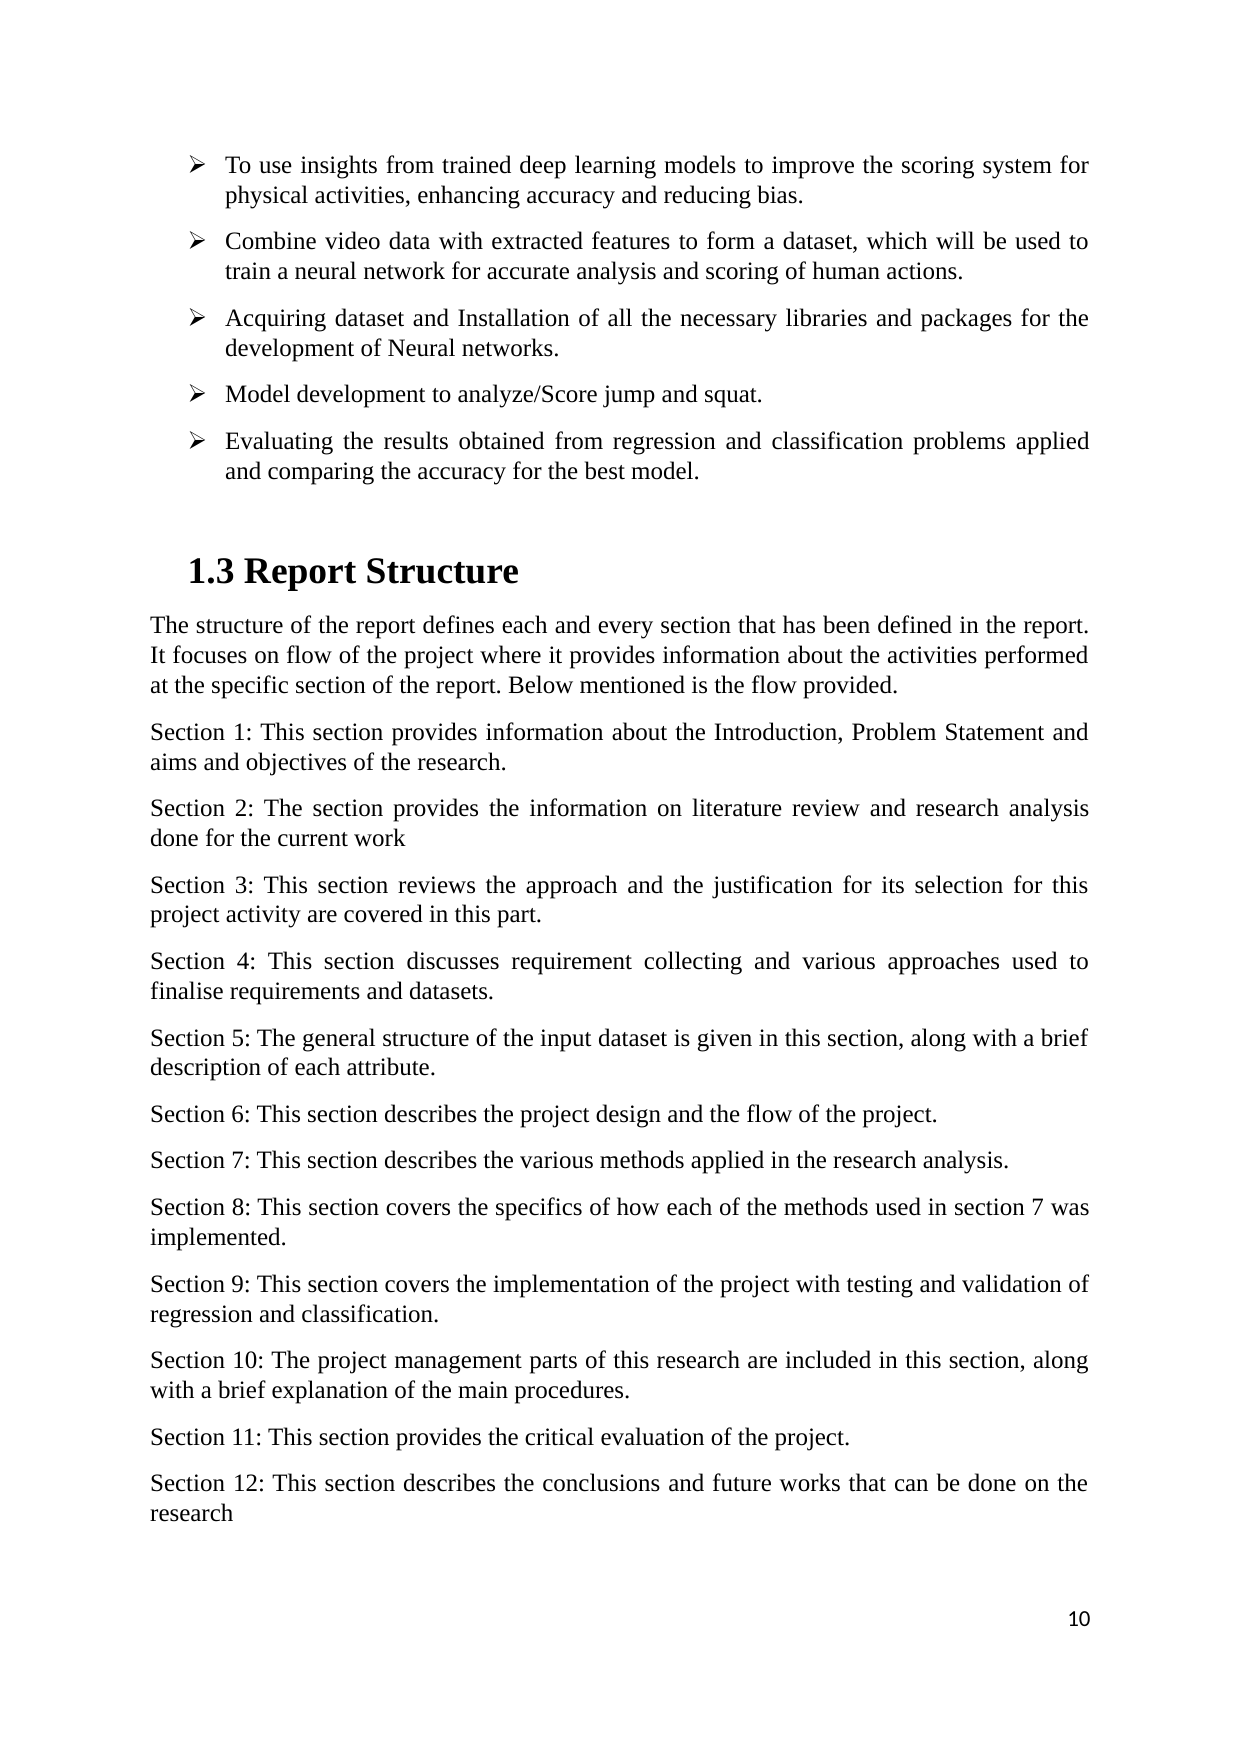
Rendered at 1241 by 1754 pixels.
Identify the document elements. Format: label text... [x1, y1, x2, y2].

list To use insights from trained deep learning models to improve the scoring system for physical activities, enhancing accuracy and reducing bias. [187, 150, 1090, 209]
list Acquiring dataset and Installation of all the necessary libraries and packages for the development of Neural networks. [187, 303, 1090, 362]
text Section 12: This section describes the conclusions and future works that can be done on the research [150, 1468, 1090, 1527]
list Evaluating the results obtained from regression and classification problems applied and comparing the accuracy for the best model. [187, 426, 1090, 484]
text Section 4: This section discusses requirement collecting and various approaches used to finalise requirements and datasets. [150, 946, 1090, 1005]
text Section 7: This section describes the various methods applied in the research analysis. [150, 1146, 1090, 1174]
text Section 1: This section provides information about the Introduction, Problem Statement and aims and objectives of the research. [150, 717, 1090, 775]
list Combine video data with extracted features to form a dataset, which will be used to train a neural network for accurate analysis and scoring of human actions. [187, 226, 1090, 285]
text The structure of the report defines each and every section that has been defined in the report. It focuses on flow of the project where it provides information about the activities performed at the specific section of the report. Below mentioned is the flow provided. [150, 610, 1090, 699]
text Section 2: The section provides the information on literature review and research analysis done for the current work [150, 793, 1090, 852]
text Section 3: This section reviews the approach and the justification for its selection for this project activity are covered in this part. [150, 870, 1090, 928]
text Section 10: The project management parts of this research are included in this section, along with a brief explanation of the main procedures. [150, 1345, 1090, 1404]
list Model development to analyze/Score jump and squat. [187, 379, 1090, 408]
text Section 9: This section covers the implementation of the project with testing and validation of regression and classification. [150, 1269, 1090, 1328]
text Section 11: This section provides the critical evaluation of the project. [150, 1422, 1090, 1451]
text Section 8: This section covers the specifics of how each of the methods used in section 7 was implemented. [150, 1192, 1090, 1251]
text Section 5: The general structure of the input dataset is given in this section, along with a brief description of each attribute. [150, 1023, 1090, 1081]
text Section 6: This section describes the project design and the flow of the project. [150, 1099, 1090, 1128]
list Report Structure [187, 549, 1090, 592]
